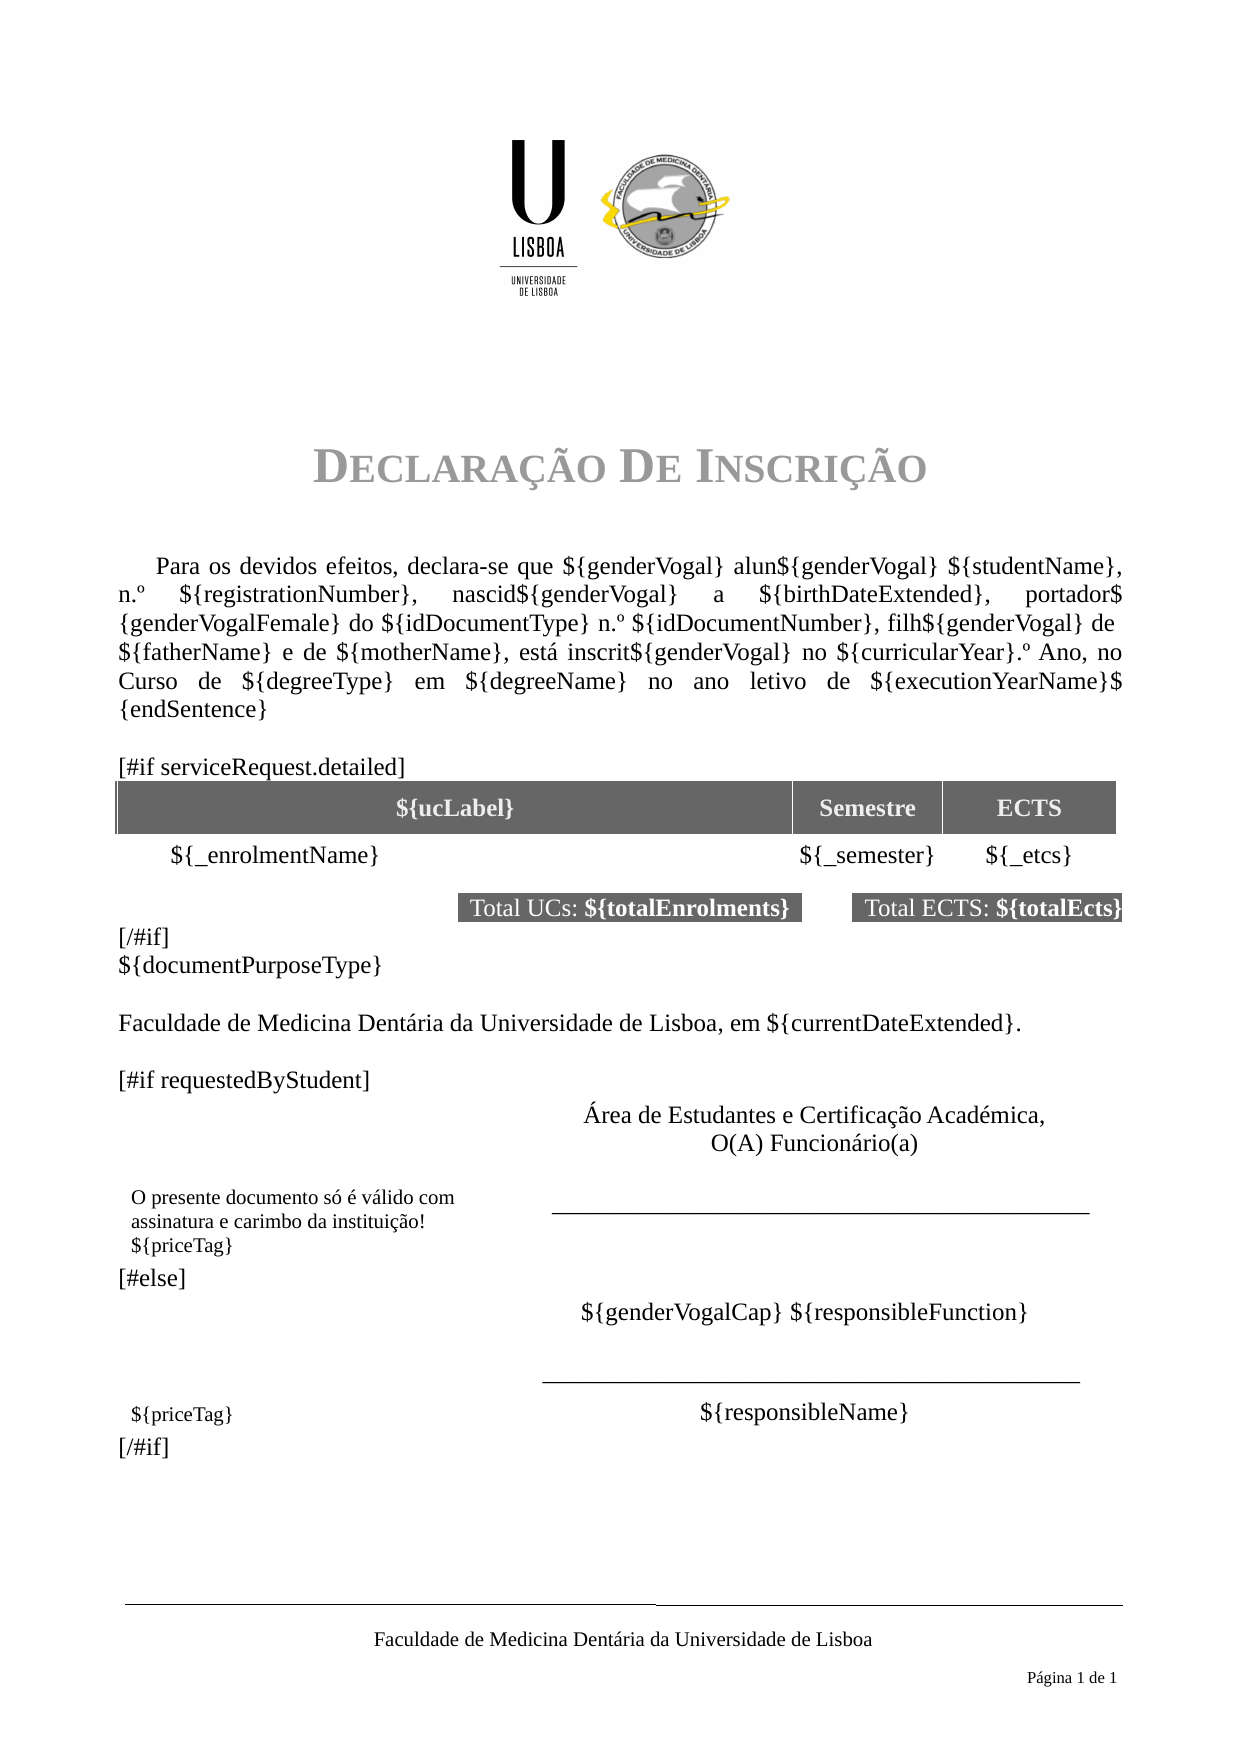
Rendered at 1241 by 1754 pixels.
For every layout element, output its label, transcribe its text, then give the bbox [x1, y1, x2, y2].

text [#if serviceRequest.detailed] [118, 752, 1122, 781]
table_cell ${_enrolmentName} [118, 834, 792, 875]
text ${documentPurposeType} [118, 950, 1122, 979]
table_header Semestre [793, 781, 942, 834]
text Total UCs: ${totalEnrolments} Total ECTS: ${totalEcts} [118, 893, 1122, 922]
table_cell ${_etcs} [943, 834, 1116, 875]
text [#else] [118, 1263, 1122, 1292]
text [/#if] [118, 922, 1122, 950]
table_cell ${_semester} [793, 834, 942, 875]
table_header Área de Estudantes e Certificação Académica, O(A) Funcionário(a) [519, 1094, 1110, 1163]
table_header ${genderVogalCap} ${responsibleFunction} [125, 1292, 1110, 1332]
table_header O presente documento só é válido com assinatura e carimbo da instituição! ${priceTag} [125, 1094, 519, 1263]
table_header ${ucLabel} [118, 781, 792, 834]
text Faculdade de Medicina Dentária da Universidade de Lisboa, em ${currentDateExtended}. [118, 1008, 1122, 1037]
table_header ECTS [943, 781, 1116, 834]
table_cell ___________________________________________ [500, 1332, 1110, 1392]
table_cell ___________________________________________ [519, 1163, 1110, 1223]
table_cell ${priceTag} [125, 1332, 500, 1432]
text [/#if] [118, 1432, 1122, 1461]
table_cell ${responsibleName} [500, 1392, 1110, 1432]
text Declaração De Inscrição [118, 436, 1122, 493]
picture [480, 136, 735, 299]
text Para os devidos efeitos, declara-se que ${genderVogal} alun${genderVogal} ${studentName}, n.º ${registrationNumber}, nascid${genderVogal} a ${birthDateExtended}, portador${genderVogalFemale} do ${idDocumentType} n.º ${idDocumentNumber}, filh${genderVogal} de ${fatherName} e de ${motherName}, está inscrit${genderVogal} no ${curricularYear}.º Ano, no Curso de ${degreeType} em ${degreeName} no ano letivo de ${executionYearName}${endSentence} [118, 551, 1122, 723]
text [#if requestedByStudent] [118, 1065, 1122, 1094]
table_cell [519, 1223, 1110, 1263]
